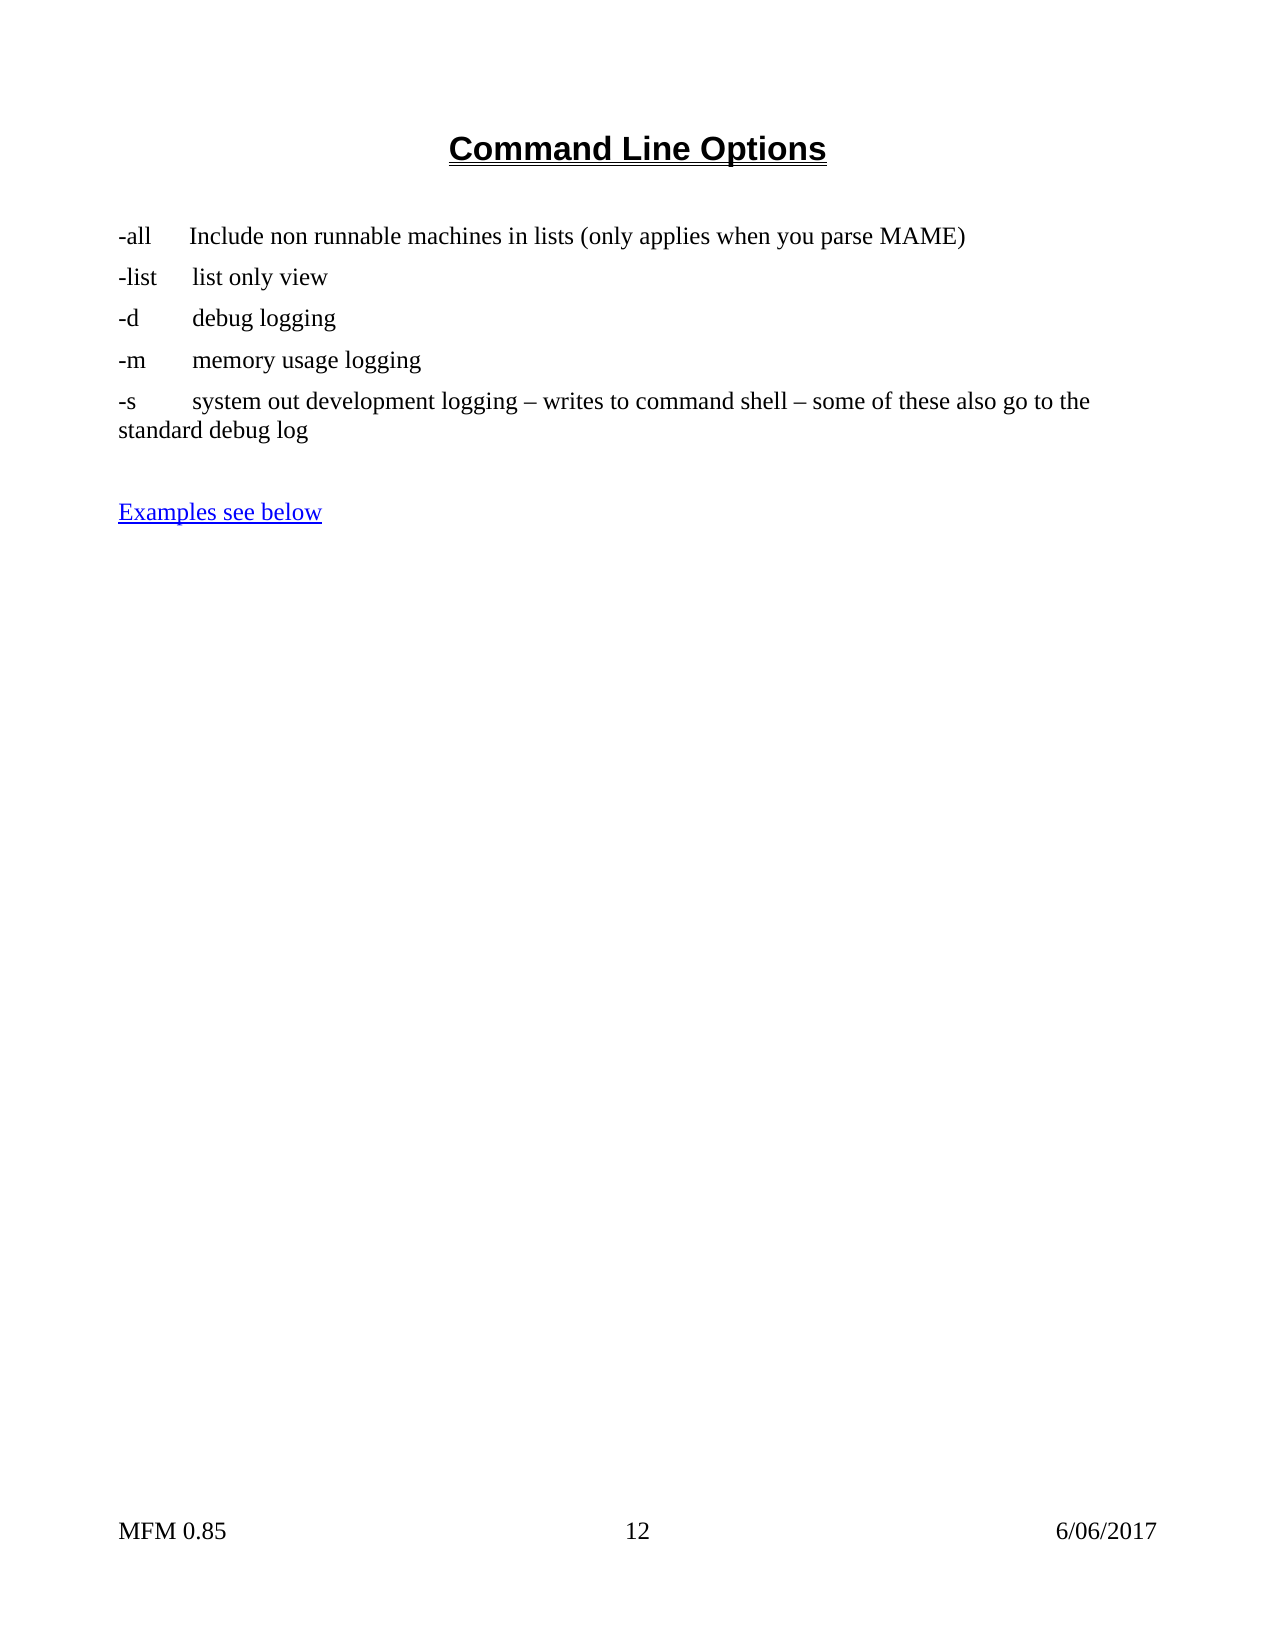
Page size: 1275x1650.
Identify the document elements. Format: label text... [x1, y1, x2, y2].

text -list list only view [118, 262, 1157, 291]
text -d debug logging [118, 303, 1157, 332]
text Examples see below [118, 497, 1157, 526]
text -all Include non runnable machines in lists (only applies when you parse MAME) [118, 221, 1157, 250]
text -s system out development logging – writes to command shell – some of these also go to the standard debug log [118, 386, 1157, 443]
text -m memory usage logging [118, 345, 1157, 373]
subtitle Command Line Options [118, 128, 1157, 167]
